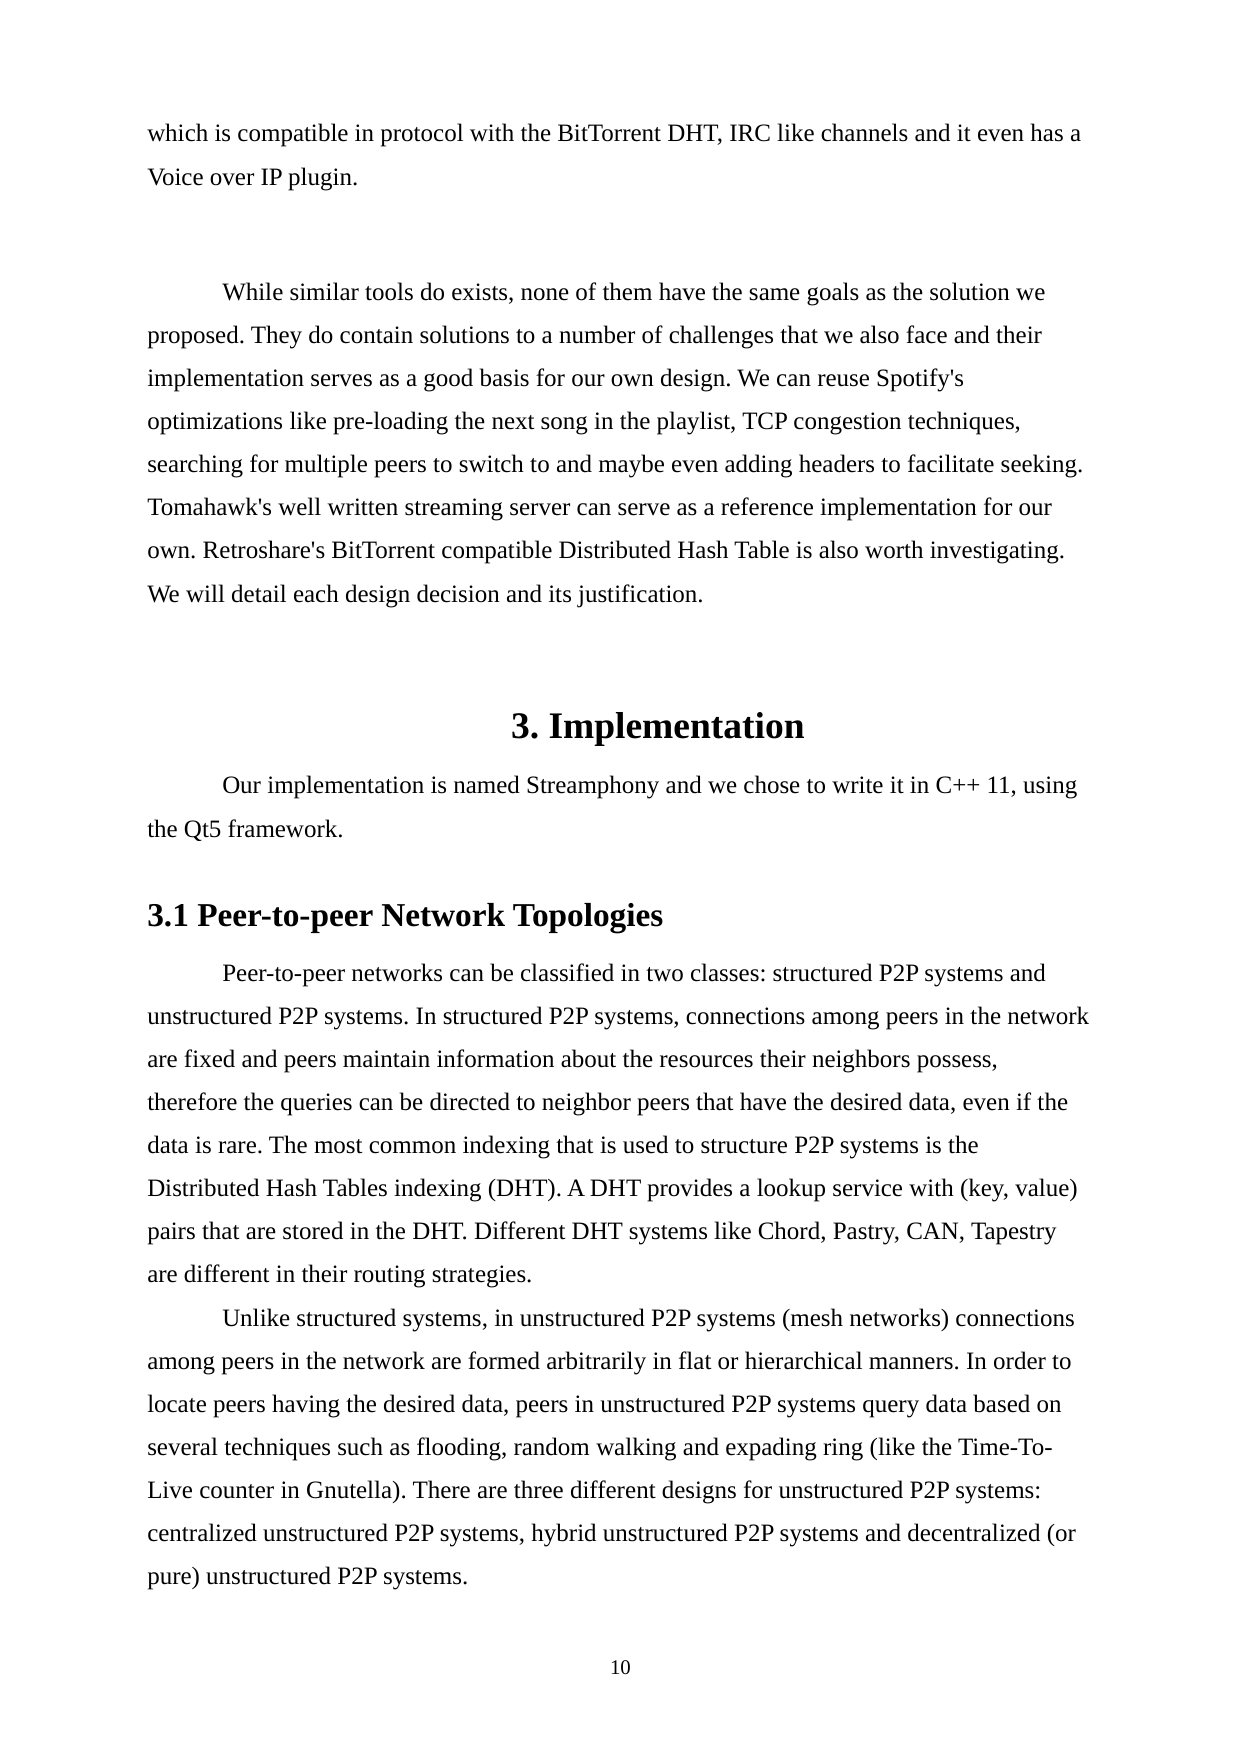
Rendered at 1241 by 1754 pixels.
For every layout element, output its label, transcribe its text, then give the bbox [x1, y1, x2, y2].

subtitle 3. Implementation [147, 703, 1093, 747]
text Our implementation is named Streamphony and we chose to write it in C++ 11, using the Qt5 framework. [147, 771, 1093, 842]
text While similar tools do exists, none of them have the same goals as the solution we proposed. They do contain solutions to a number of challenges that we also face and their implementation serves as a good basis for our own design. We can reuse Spotify's optimizations like pre-loading the next song in the playlist, TCP congestion techniques, searching for multiple peers to switch to and maybe even adding headers to facilitate seeking. Tomahawk's well written streaming server can serve as a reference implementation for our own. Retroshare's BitTorrent compatible Distributed Hash Table is also worth investigating. [147, 277, 1093, 564]
text which is compatible in protocol with the BitTorrent DHT, IRC like channels and it even has a Voice over IP plugin. [147, 118, 1093, 190]
text Peer-to-peer networks can be classified in two classes: structured P2P systems and unstructured P2P systems. In structured P2P systems, connections among peers in the network are fixed and peers maintain information about the resources their neighbors possess, therefore the queries can be directed to neighbor peers that have the desired data, even if the data is rare. The most common indexing that is used to structure P2P systems is the Distributed Hash Tables indexing (DHT). A DHT provides a lookup service with (key, value) pairs that are stored in the DHT. Different DHT systems like Chord, Pastry, CAN, Tapestry are different in their routing strategies. [147, 958, 1093, 1288]
text Unlike structured systems, in unstructured P2P systems (mesh networks) connections among peers in the network are formed arbitrarily in flat or hierarchical manners. In order to locate peers having the desired data, peers in unstructured P2P systems query data based on several techniques such as flooding, random walking and expading ring (like the Time-To-Live counter in Gnutella). There are three different designs for unstructured P2P systems: centralized unstructured P2P systems, hybrid unstructured P2P systems and decentralized (or pure) unstructured P2P systems. [147, 1303, 1093, 1590]
text We will detail each design decision and its justification. [147, 579, 1093, 607]
subtitle 3.1 Peer-to-peer Network Topologies [147, 895, 1093, 933]
